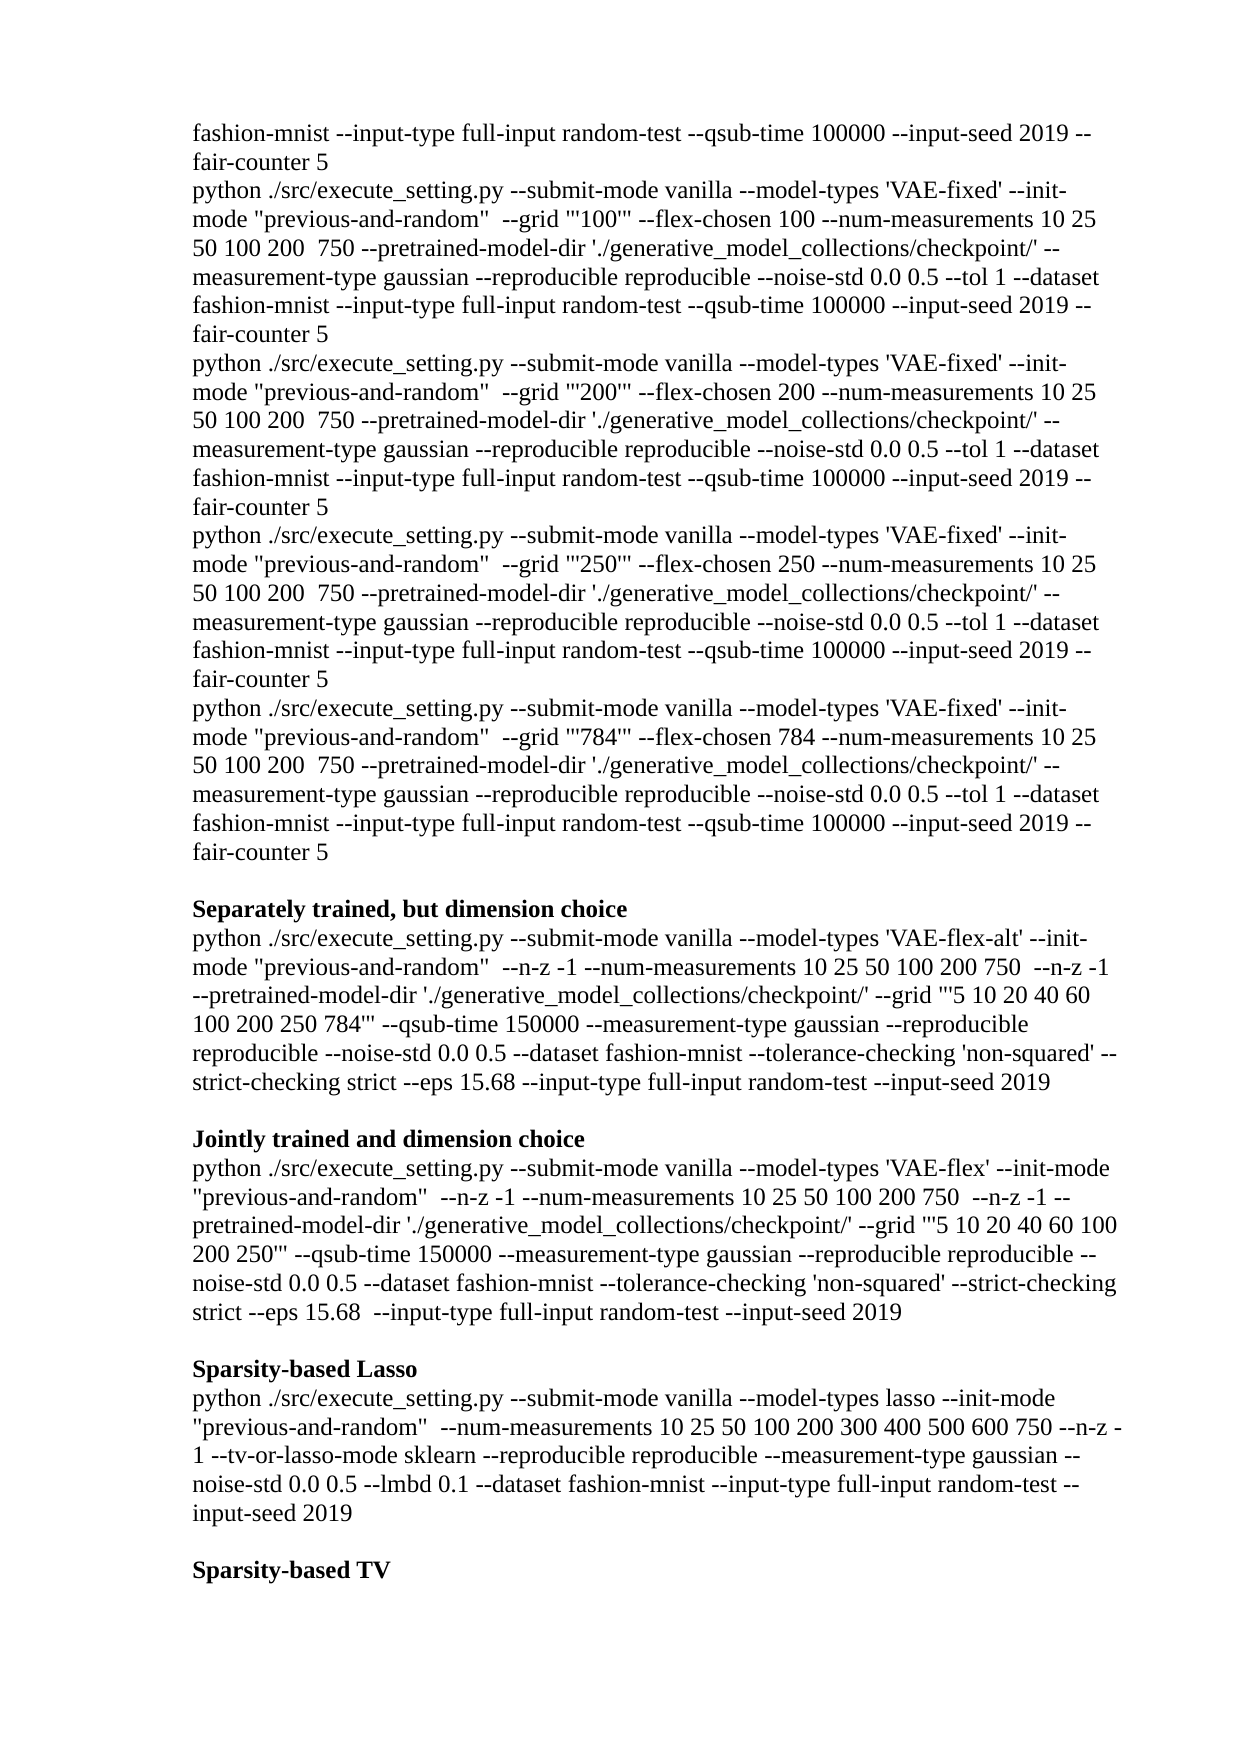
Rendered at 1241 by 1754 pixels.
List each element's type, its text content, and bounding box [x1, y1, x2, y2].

text python ./src/execute_setting.py --submit-mode vanilla --model-types lasso --init-mode "previous-and-random" --num-measurements 10 25 50 100 200 300 400 500 600 750 --n-z -1 --tv-or-lasso-mode sklearn --reproducible reproducible --measurement-type gaussian --noise-std 0.0 0.5 --lmbd 0.1 --dataset fashion-mnist --input-type full-input random-test --input-seed 2019 [192, 1383, 1122, 1527]
text python ./src/execute_setting.py --submit-mode vanilla --model-types 'VAE-flex-alt' --init-mode "previous-and-random" --n-z -1 --num-measurements 10 25 50 100 200 750 --n-z -1 --pretrained-model-dir './generative_model_collections/checkpoint/' --grid "'5 10 20 40 60 100 200 250 784'" --qsub-time 150000 --measurement-type gaussian --reproducible reproducible --noise-std 0.0 0.5 --dataset fashion-mnist --tolerance-checking 'non-squared' --strict-checking strict --eps 15.68 --input-type full-input random-test --input-seed 2019 [192, 923, 1122, 1096]
text Sparsity-based TV [192, 1556, 1122, 1584]
text Jointly trained and dimension choice [118, 1124, 1122, 1153]
text Separately trained, but dimension choice [118, 894, 1122, 923]
text python ./src/execute_setting.py --submit-mode vanilla --model-types 'VAE-fixed' --init-mode "previous-and-random" --grid "'784'" --flex-chosen 784 --num-measurements 10 25 50 100 200 750 --pretrained-model-dir './generative_model_collections/checkpoint/' --measurement-type gaussian --reproducible reproducible --noise-std 0.0 0.5 --tol 1 --dataset fashion-mnist --input-type full-input random-test --qsub-time 100000 --input-seed 2019 --fair-counter 5 [192, 693, 1122, 866]
text python ./src/execute_setting.py --submit-mode vanilla --model-types 'VAE-flex' --init-mode "previous-and-random" --n-z -1 --num-measurements 10 25 50 100 200 750 --n-z -1 --pretrained-model-dir './generative_model_collections/checkpoint/' --grid "'5 10 20 40 60 100 200 250'" --qsub-time 150000 --measurement-type gaussian --reproducible reproducible --noise-std 0.0 0.5 --dataset fashion-mnist --tolerance-checking 'non-squared' --strict-checking strict --eps 15.68 --input-type full-input random-test --input-seed 2019 [192, 1153, 1122, 1326]
text fashion-mnist --input-type full-input random-test --qsub-time 100000 --input-seed 2019 --fair-counter 5 [192, 118, 1122, 176]
text Sparsity-based Lasso [192, 1354, 1122, 1383]
text python ./src/execute_setting.py --submit-mode vanilla --model-types 'VAE-fixed' --init-mode "previous-and-random" --grid "'100'" --flex-chosen 100 --num-measurements 10 25 50 100 200 750 --pretrained-model-dir './generative_model_collections/checkpoint/' --measurement-type gaussian --reproducible reproducible --noise-std 0.0 0.5 --tol 1 --dataset fashion-mnist --input-type full-input random-test --qsub-time 100000 --input-seed 2019 --fair-counter 5 [192, 176, 1122, 348]
text python ./src/execute_setting.py --submit-mode vanilla --model-types 'VAE-fixed' --init-mode "previous-and-random" --grid "'200'" --flex-chosen 200 --num-measurements 10 25 50 100 200 750 --pretrained-model-dir './generative_model_collections/checkpoint/' --measurement-type gaussian --reproducible reproducible --noise-std 0.0 0.5 --tol 1 --dataset fashion-mnist --input-type full-input random-test --qsub-time 100000 --input-seed 2019 --fair-counter 5 [192, 348, 1122, 521]
text python ./src/execute_setting.py --submit-mode vanilla --model-types 'VAE-fixed' --init-mode "previous-and-random" --grid "'250'" --flex-chosen 250 --num-measurements 10 25 50 100 200 750 --pretrained-model-dir './generative_model_collections/checkpoint/' --measurement-type gaussian --reproducible reproducible --noise-std 0.0 0.5 --tol 1 --dataset fashion-mnist --input-type full-input random-test --qsub-time 100000 --input-seed 2019 --fair-counter 5 [192, 521, 1122, 693]
